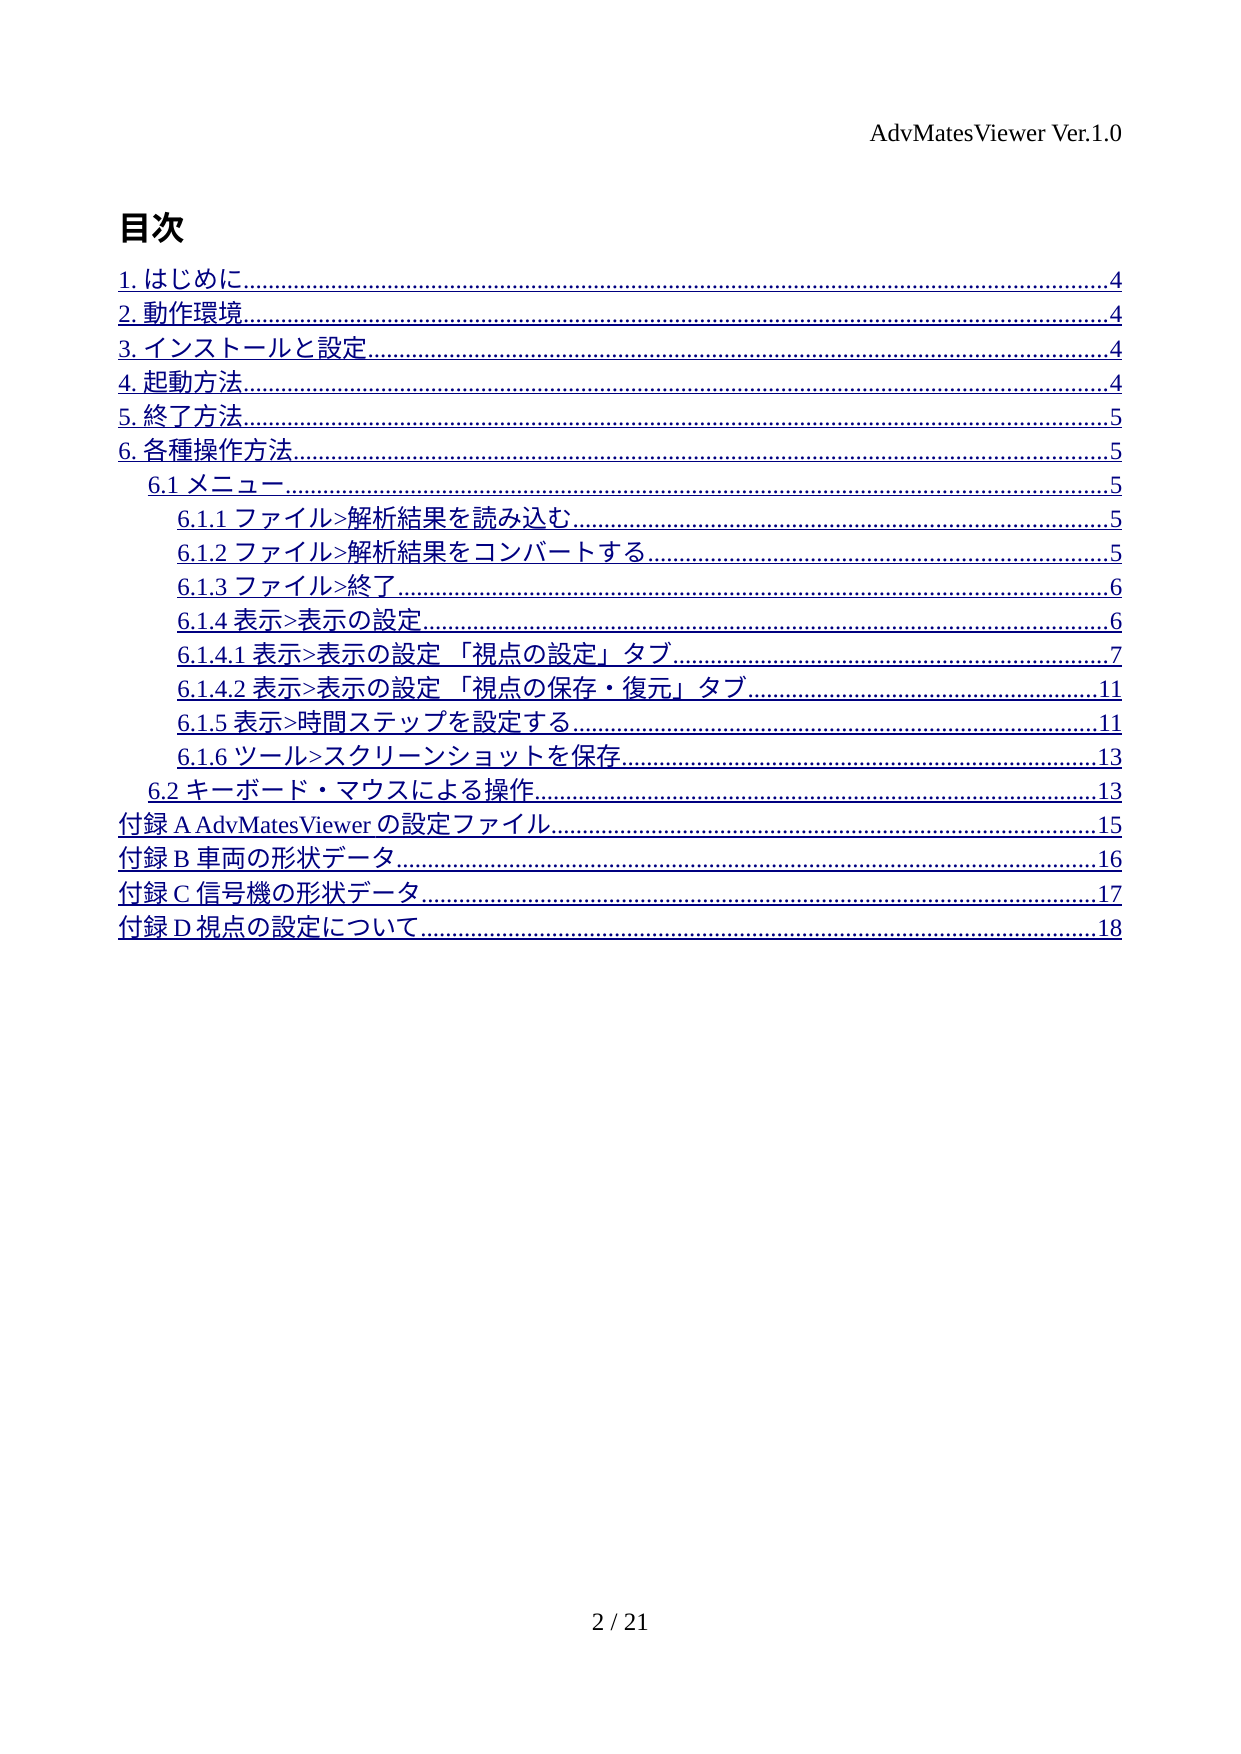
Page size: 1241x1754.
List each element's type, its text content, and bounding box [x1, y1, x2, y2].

text [118, 326, 1122, 330]
text 6.1.2 ファイル>解析結果をコンバートする 5 [177, 534, 1122, 563]
text [148, 496, 1122, 501]
text 付録B 車両の形状データ 16 [118, 841, 1122, 870]
text [118, 394, 1122, 398]
text 付録A AdvMatesViewerの設定ファイル 15 [118, 807, 1122, 836]
text [177, 530, 1122, 534]
text [148, 803, 1122, 807]
text 6.1.1 ファイル>解析結果を読み込む 5 [177, 501, 1122, 529]
text [177, 667, 1122, 671]
text 6.1.3 ファイル>終了 6 [177, 569, 1122, 597]
text 2. 動作環境 4 [118, 296, 1122, 324]
subtitle 目次 [118, 201, 1122, 249]
text 6.2 キーボード・マウスによる操作 13 [148, 773, 1122, 801]
text 6.1.4.2 表示>表示の設定 「視点の保存・復元」タブ 11 [177, 671, 1122, 699]
text 6.1.4 表示>表示の設定 6 [177, 603, 1122, 631]
text [177, 701, 1122, 705]
text 付録C 信号機の形状データ 17 [118, 875, 1122, 904]
text 付録D視点の設定について 18 [118, 909, 1122, 938]
text [177, 564, 1122, 569]
text [118, 462, 1122, 466]
text 5. 終了方法 5 [118, 398, 1122, 427]
text 6.1.5 表示>時間ステップを設定する 11 [177, 705, 1122, 733]
text 6.1.4.1 表示>表示の設定 「視点の設定」タブ 7 [177, 637, 1122, 665]
text 6.1 メニュー 5 [148, 466, 1122, 495]
text [177, 598, 1122, 603]
text 1. はじめに 4 [118, 262, 1122, 291]
text 6. 各種操作方法 5 [118, 432, 1122, 461]
text 6.1.6 ツール>スクリーンショットを保存 13 [177, 739, 1122, 767]
text [177, 769, 1122, 773]
text [118, 292, 1122, 296]
text [177, 633, 1122, 637]
text [118, 428, 1122, 432]
text [118, 360, 1122, 364]
text 3. インストールと設定 4 [118, 330, 1122, 359]
text 4. 起動方法 4 [118, 364, 1122, 393]
text [177, 735, 1122, 739]
